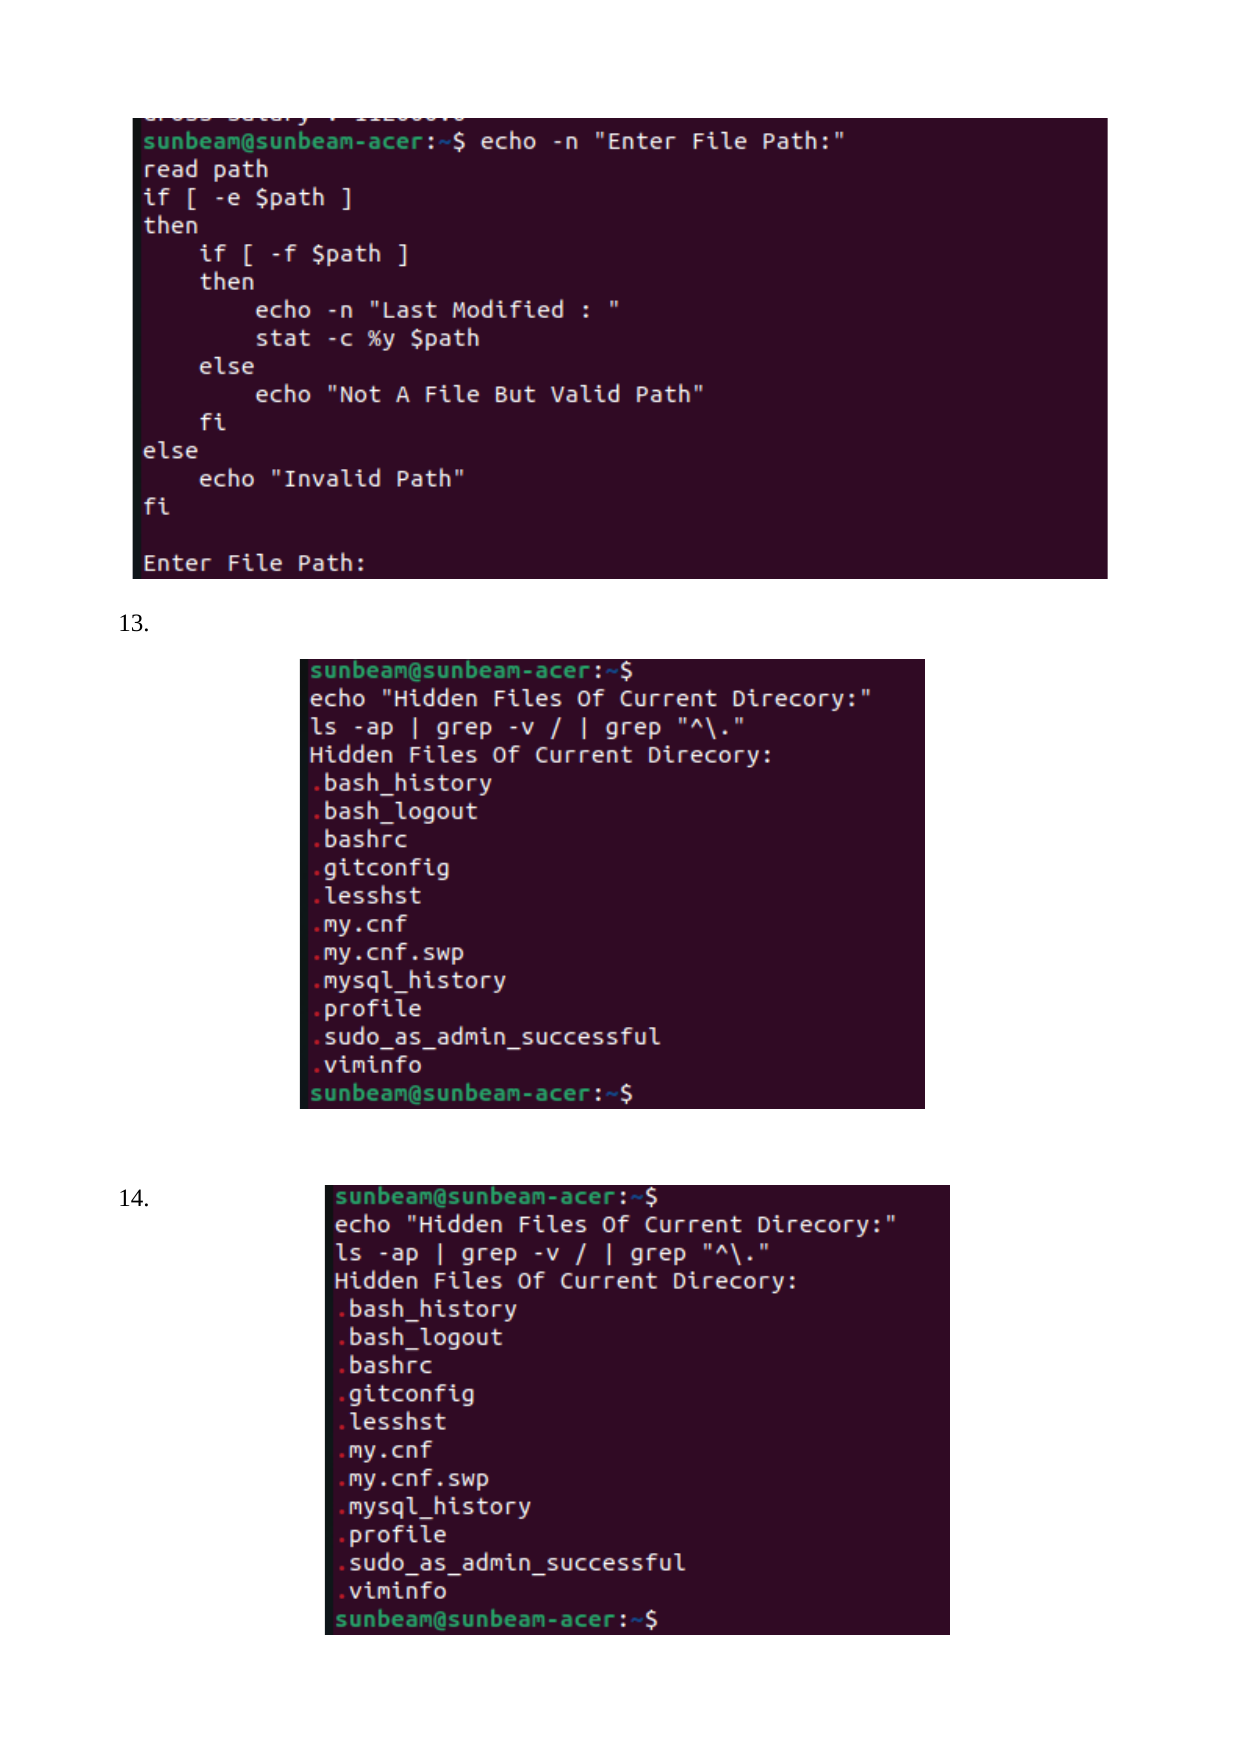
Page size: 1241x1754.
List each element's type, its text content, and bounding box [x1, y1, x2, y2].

picture [132, 118, 1108, 579]
text 13. [118, 608, 1122, 637]
picture [299, 659, 925, 1109]
picture [324, 1185, 950, 1635]
text 14. [118, 1183, 1122, 1212]
